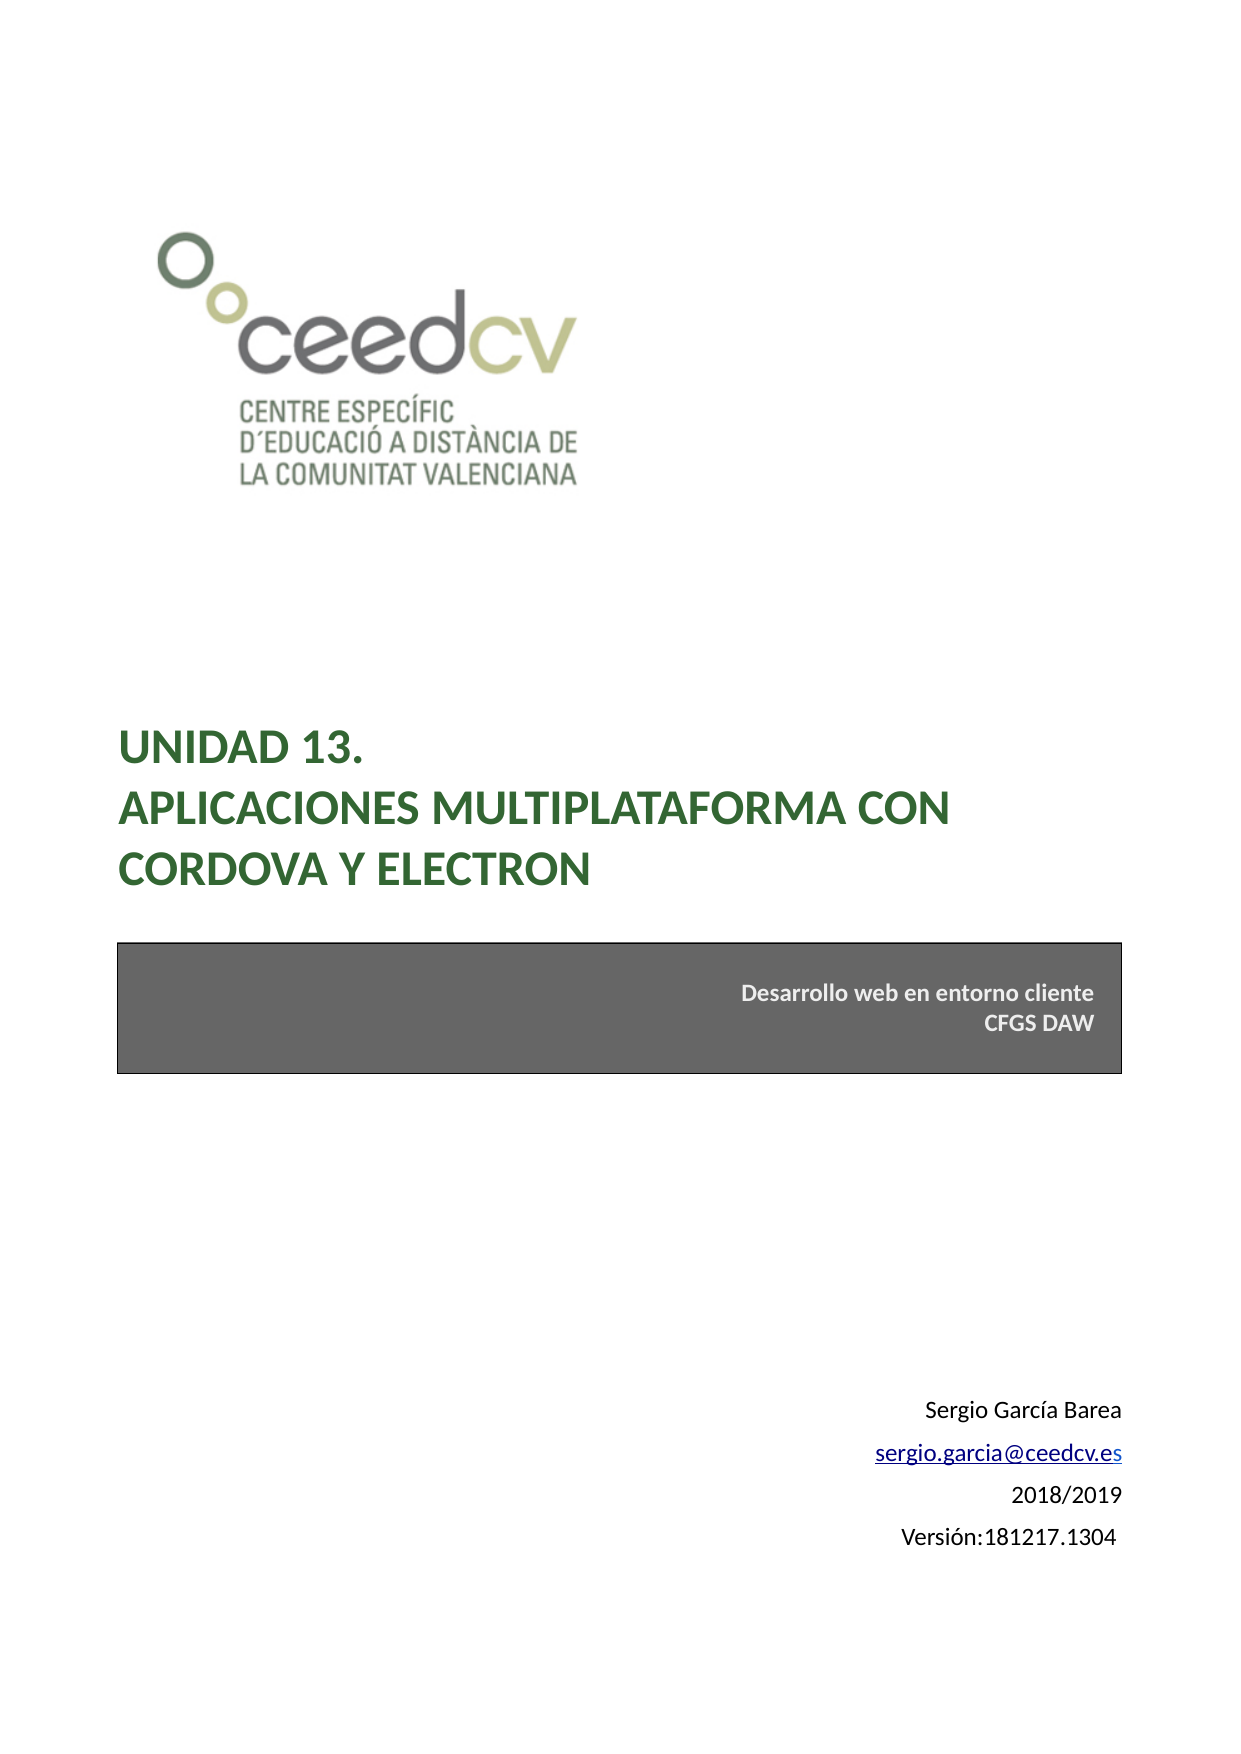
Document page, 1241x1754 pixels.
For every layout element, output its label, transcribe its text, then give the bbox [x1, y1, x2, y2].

text sergio.garcia@ceedcv.es [231, 1437, 1122, 1467]
text 2018/2019 [118, 1479, 1122, 1510]
text Desarrollo web en entorno cliente [121, 977, 1094, 1007]
picture [118, 204, 681, 514]
text Unidad 13. [118, 714, 1122, 776]
text Versión:181217.1303 [118, 1522, 1122, 1552]
text Aplicaciones multiplataforma con Cordova y Electron [118, 776, 1122, 898]
text Sergio García Barea [231, 1394, 1122, 1425]
text CFGS DAW [121, 1007, 1094, 1038]
